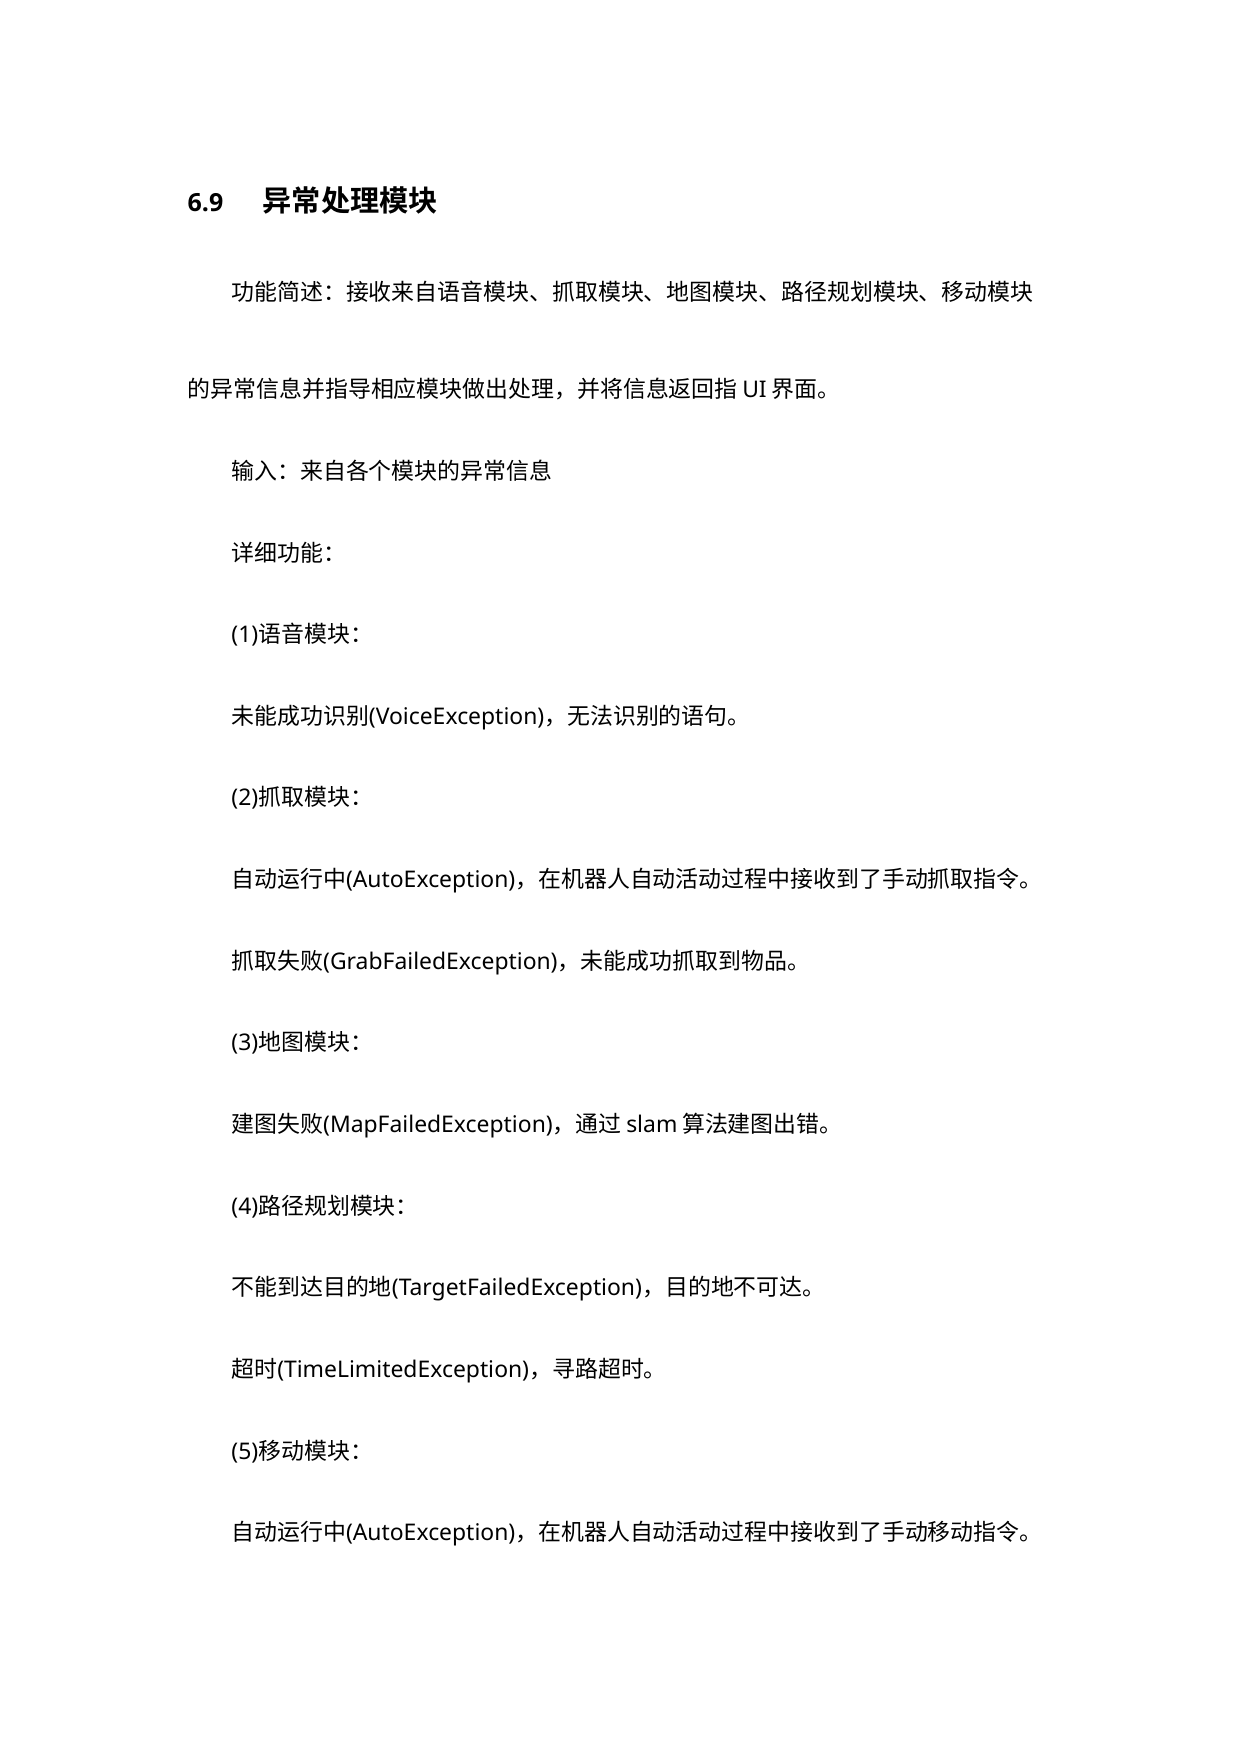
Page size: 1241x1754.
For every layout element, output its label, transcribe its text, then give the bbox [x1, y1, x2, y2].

text 建图失败(MapFailedException)，通过slam算法建图出错。 [187, 1086, 1053, 1151]
text 输入：来自各个模块的异常信息 [187, 433, 1053, 498]
text (3)地图模块： [187, 1005, 1053, 1070]
text 不能到达目的地(TargetFailedException)，目的地不可达。 [187, 1250, 1053, 1315]
text 未能成功识别(VoiceException)，无法识别的语句。 [187, 678, 1053, 743]
subtitle 异常处理模块 [187, 162, 1053, 227]
text 自动运行中(AutoException)，在机器人自动活动过程中接收到了手动移动指令。 [187, 1495, 1053, 1560]
text (4)路径规划模块： [187, 1168, 1053, 1233]
text 超时(TimeLimitedException)，寻路超时。 [187, 1331, 1053, 1396]
text 详细功能： [187, 515, 1053, 580]
text 抓取失败(GrabFailedException)，未能成功抓取到物品。 [187, 923, 1053, 988]
text (5)移动模块： [187, 1413, 1053, 1478]
text 功能简述：接收来自语音模块、抓取模块、地图模块、路径规划模块、移动模块的异常信息并指导相应模块做出处理，并将信息返回指UI界面。 [187, 254, 1053, 417]
text 自动运行中(AutoException)，在机器人自动活动过程中接收到了手动抓取指令。 [187, 841, 1053, 906]
text (2)抓取模块： [187, 760, 1053, 825]
text (1)语音模块： [187, 596, 1053, 661]
